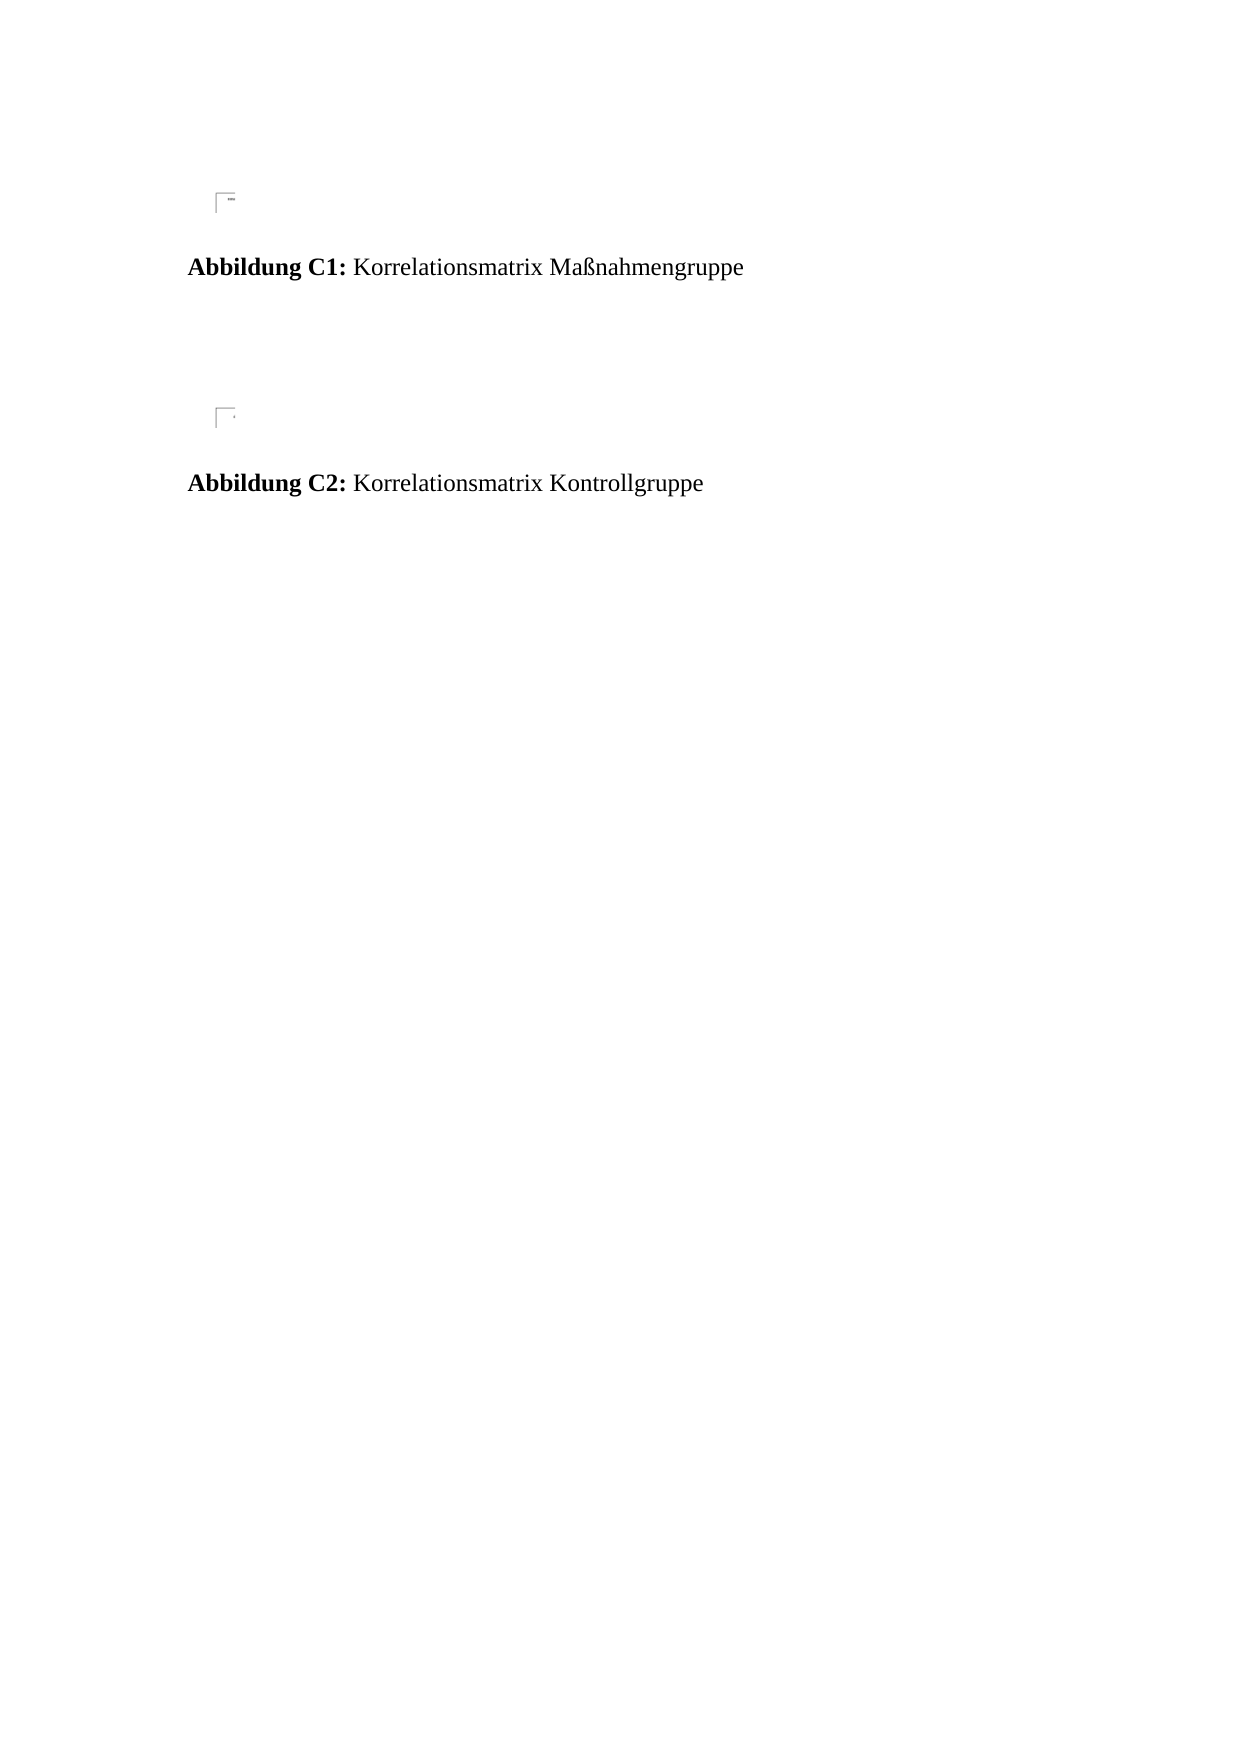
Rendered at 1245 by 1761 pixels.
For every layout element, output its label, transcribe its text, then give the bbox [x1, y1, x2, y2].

picture [187, 164, 236, 213]
picture [187, 379, 236, 428]
text Abbildung C2: Korrelationsmatrix Kontrollgruppe [187, 468, 1057, 496]
text Abbildung C1: Korrelationsmatrix Maßnahmengruppe [187, 252, 1057, 281]
